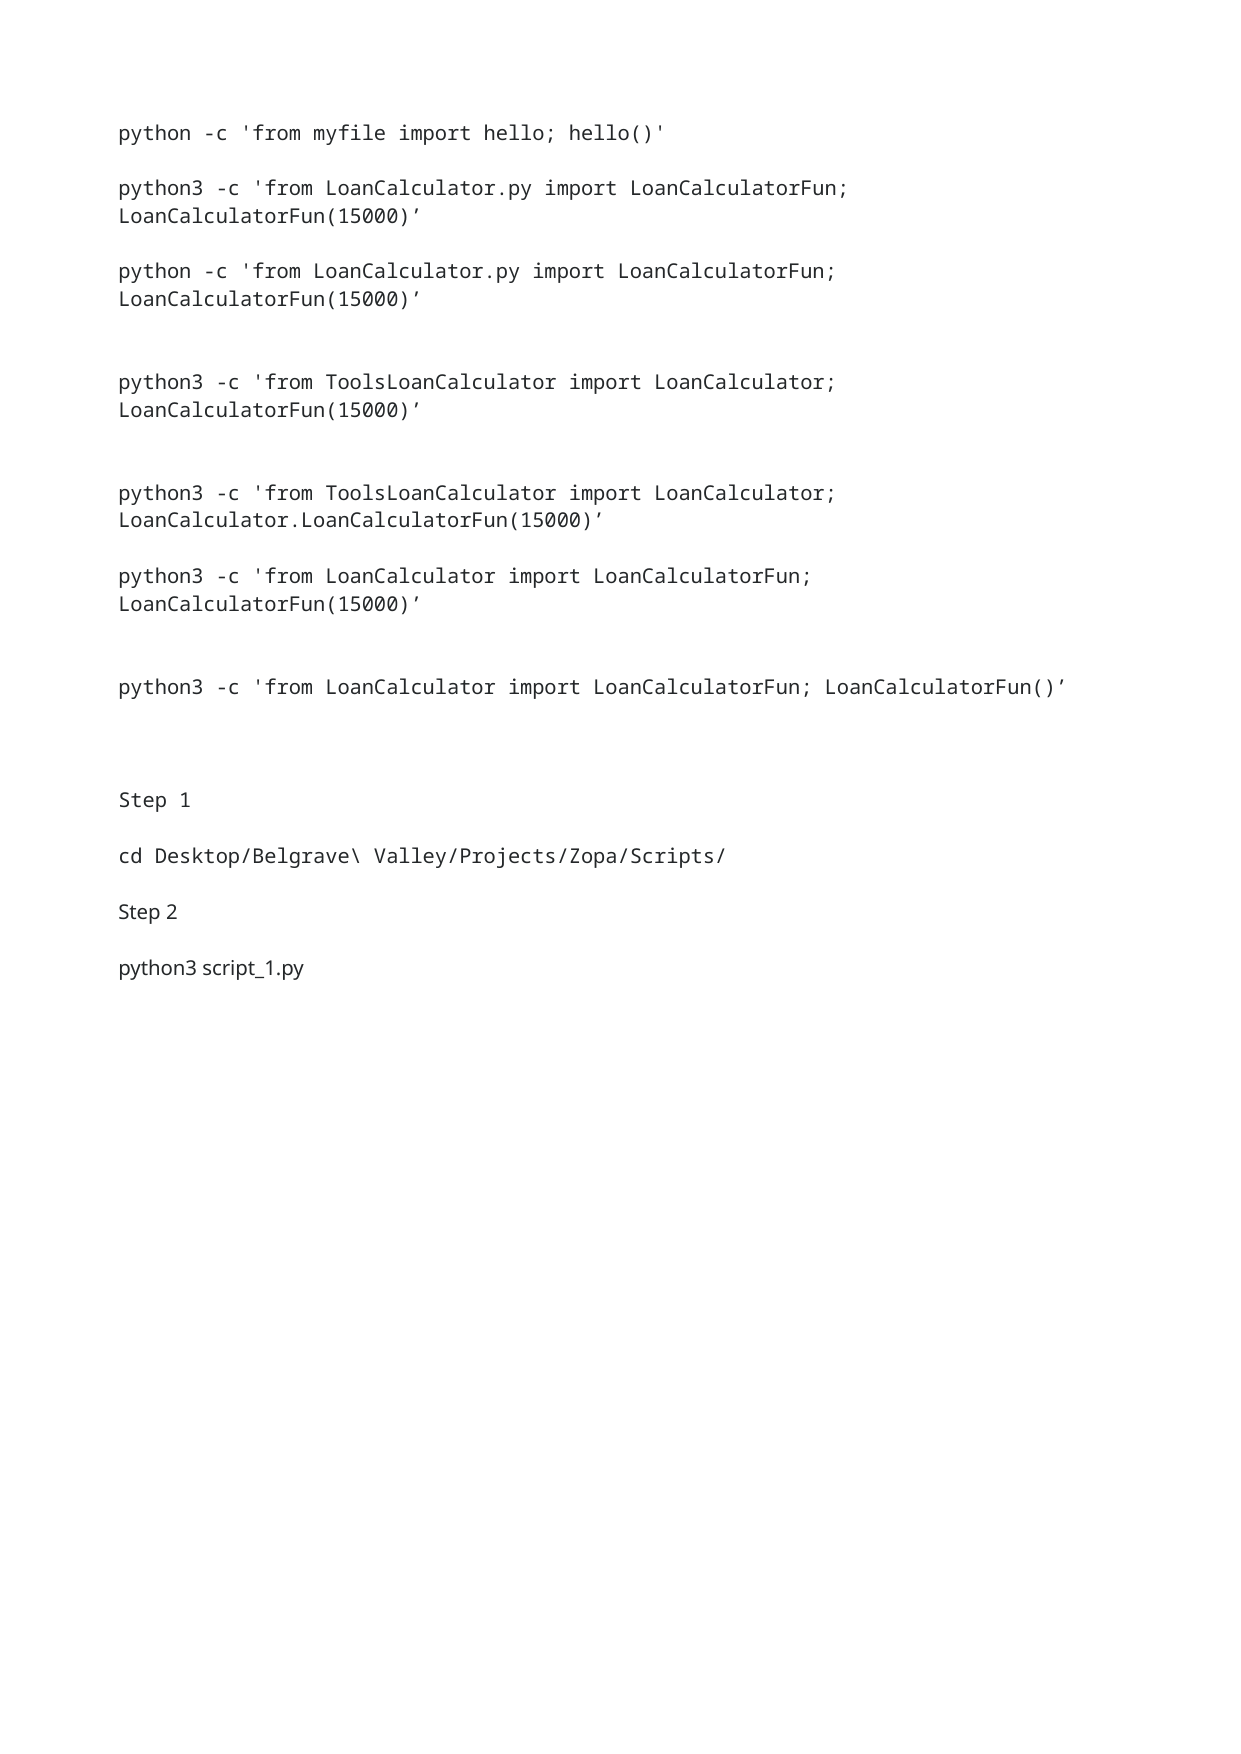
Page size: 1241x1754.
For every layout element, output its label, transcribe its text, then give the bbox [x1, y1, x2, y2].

text python3 -c 'from ToolsLoanCalculator import LoanCalculator; LoanCalculator.LoanCalculatorFun(15000)’ [118, 478, 1122, 534]
text python -c 'from LoanCalculator.py import LoanCalculatorFun; LoanCalculatorFun(15000)’ [118, 257, 1122, 312]
text python -c 'from myfile import hello; hello()' [118, 118, 1122, 146]
text python3 -c 'from LoanCalculator.py import LoanCalculatorFun; LoanCalculatorFun(15000)’ [118, 173, 1122, 229]
text python3 script_1.py [118, 954, 1122, 981]
text python3 -c 'from LoanCalculator import LoanCalculatorFun; LoanCalculatorFun(15000)’ [118, 561, 1122, 617]
text python3 -c 'from ToolsLoanCalculator import LoanCalculator; LoanCalculatorFun(15000)’ [118, 367, 1122, 423]
text cd Desktop/Belgrave\ Valley/Projects/Zopa/Scripts/ [118, 842, 1122, 869]
text Step 2 [118, 898, 1122, 925]
text python3 -c 'from LoanCalculator import LoanCalculatorFun; LoanCalculatorFun()’ [118, 672, 1122, 700]
text Step 1 [118, 785, 1122, 813]
